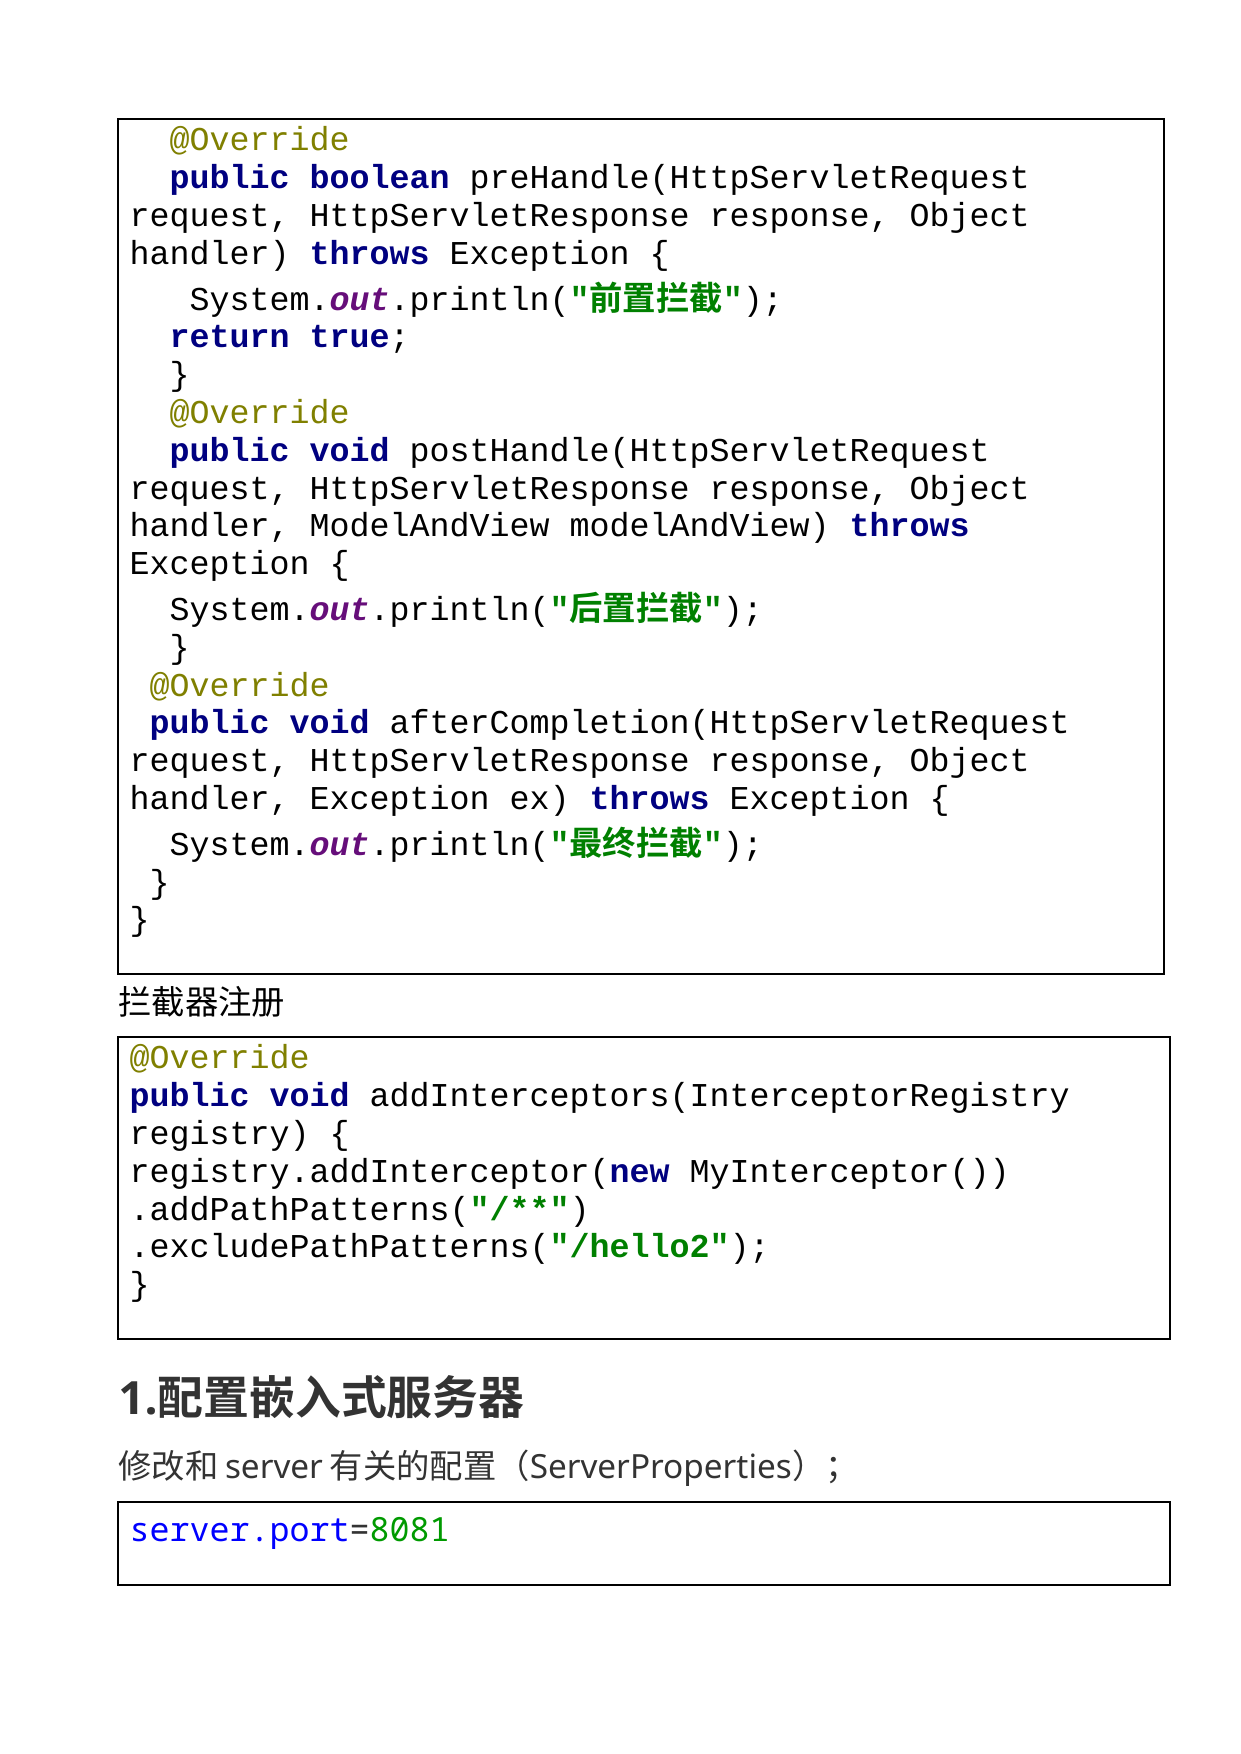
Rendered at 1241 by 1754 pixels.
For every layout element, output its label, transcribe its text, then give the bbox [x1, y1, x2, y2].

subtitle 1.配置嵌入式服务器 [118, 1361, 1122, 1428]
text 修改和server有关的配置（ServerProperties）； [118, 1440, 1122, 1489]
table_header @Override public void addInterceptors(InterceptorRegistry registry) { registry.addInterceptor(new MyInterceptor()) .addPathPatterns("/**") .excludePathPatterns("/hello2"); } [119, 1038, 1169, 1338]
text 拦截器注册 [118, 975, 1122, 1024]
table_header @Override public boolean preHandle(HttpServletRequest request, HttpServletResponse response, Object handler) throws Exception { System.out.println("前置拦截"); return true; } @Override public void postHandle(HttpServletRequest request, HttpServletResponse response, Object handler, ModelAndView modelAndView) throws Exception { System.out.println("后置拦截"); } @Override public void afterCompletion(HttpServletRequest request, HttpServletResponse response, Object handler, Exception ex) throws Exception { System.out.println("最终拦截"); } } [119, 120, 1163, 973]
table_header server.port=8081 [119, 1503, 1169, 1584]
